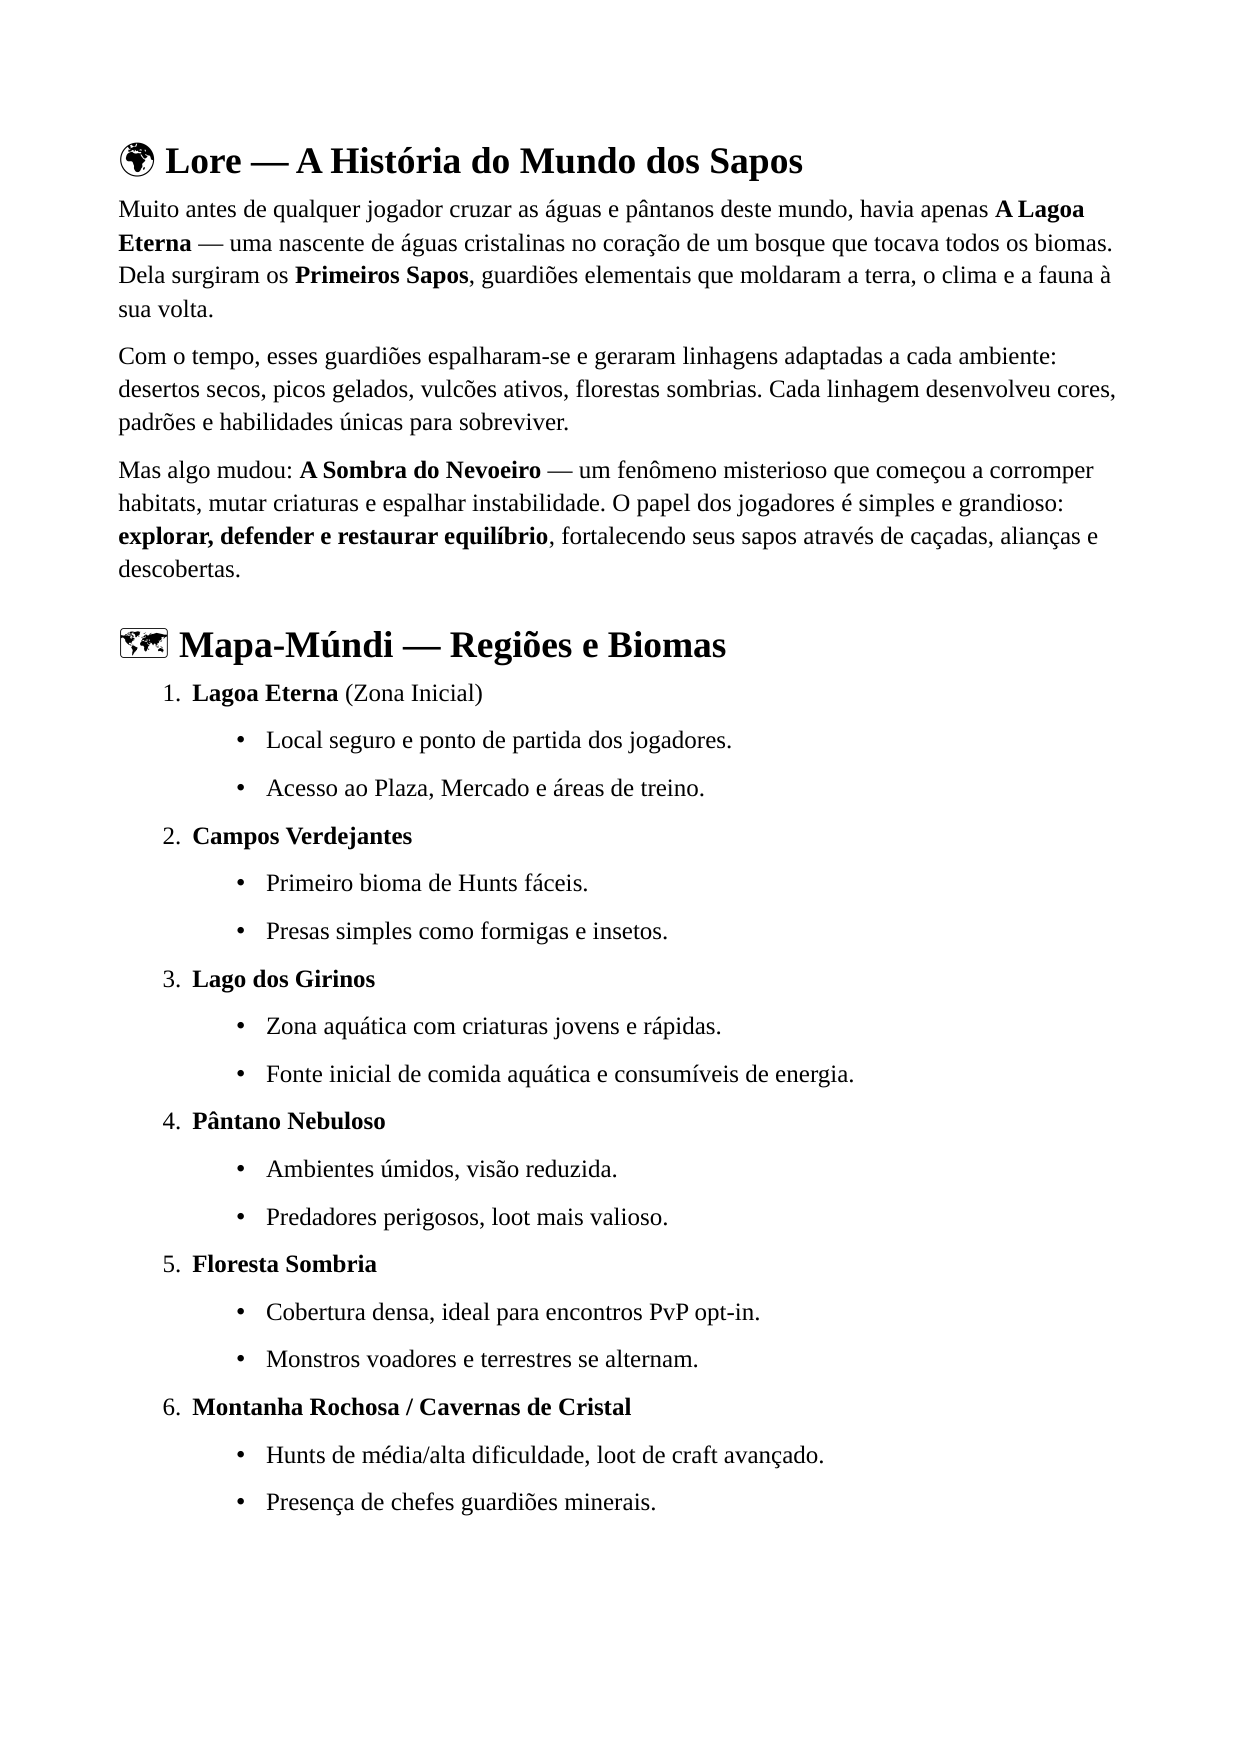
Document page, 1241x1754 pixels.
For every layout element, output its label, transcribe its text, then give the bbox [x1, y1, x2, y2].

list Lagoa Eterna (Zona Inicial) [162, 678, 1122, 707]
subtitle 🗺 Mapa-Múndi — Regiões e Biomas [118, 622, 1122, 666]
text Mas algo mudou: A Sombra do Nevoeiro — um fenômeno misterioso que começou a corromper habitats, mutar criaturas e espalhar instabilidade. O papel dos jogadores é simples e grandioso: explorar, defender e restaurar equilíbrio, fortalecendo seus sapos através de caçadas, alianças e descobertas. [118, 455, 1122, 583]
list Monstros voadores e terrestres se alternam. [236, 1344, 1122, 1373]
list Presas simples como formigas e insetos. [236, 916, 1122, 945]
list Cobertura densa, ideal para encontros PvP opt-in. [236, 1297, 1122, 1326]
list Lago dos Girinos [162, 964, 1122, 992]
list Montanha Rochosa / Cavernas de Cristal [162, 1392, 1122, 1421]
list Local seguro e ponto de partida dos jogadores. [236, 726, 1122, 754]
list Zona aquática com criaturas jovens e rápidas. [236, 1011, 1122, 1040]
list Ambientes úmidos, visão reduzida. [236, 1154, 1122, 1183]
subtitle 🌍 Lore — A História do Mundo dos Sapos [118, 139, 1122, 182]
list Floresta Sombria [162, 1249, 1122, 1278]
list Presença de chefes guardiões minerais. [236, 1487, 1122, 1516]
text Muito antes de qualquer jogador cruzar as águas e pântanos deste mundo, havia apenas A Lagoa Eterna — uma nascente de águas cristalinas no coração de um bosque que tocava todos os biomas. Dela surgiram os Primeiros Sapos, guardiões elementais que moldaram a terra, o clima e a fauna à sua volta. [118, 194, 1122, 322]
list Primeiro bioma de Hunts fáceis. [236, 868, 1122, 897]
text Com o tempo, esses guardiões espalharam-se e geraram linhagens adaptadas a cada ambiente: desertos secos, picos gelados, vulcões ativos, florestas sombrias. Cada linhagem desenvolveu cores, padrões e habilidades únicas para sobreviver. [118, 341, 1122, 436]
list Campos Verdejantes [162, 821, 1122, 849]
list Fonte inicial de comida aquática e consumíveis de energia. [236, 1059, 1122, 1088]
list Hunts de média/alta dificuldade, loot de craft avançado. [236, 1440, 1122, 1468]
list Predadores perigosos, loot mais valioso. [236, 1202, 1122, 1230]
list Acesso ao Plaza, Mercado e áreas de treino. [236, 773, 1122, 802]
list Pântano Nebuloso [162, 1106, 1122, 1135]
